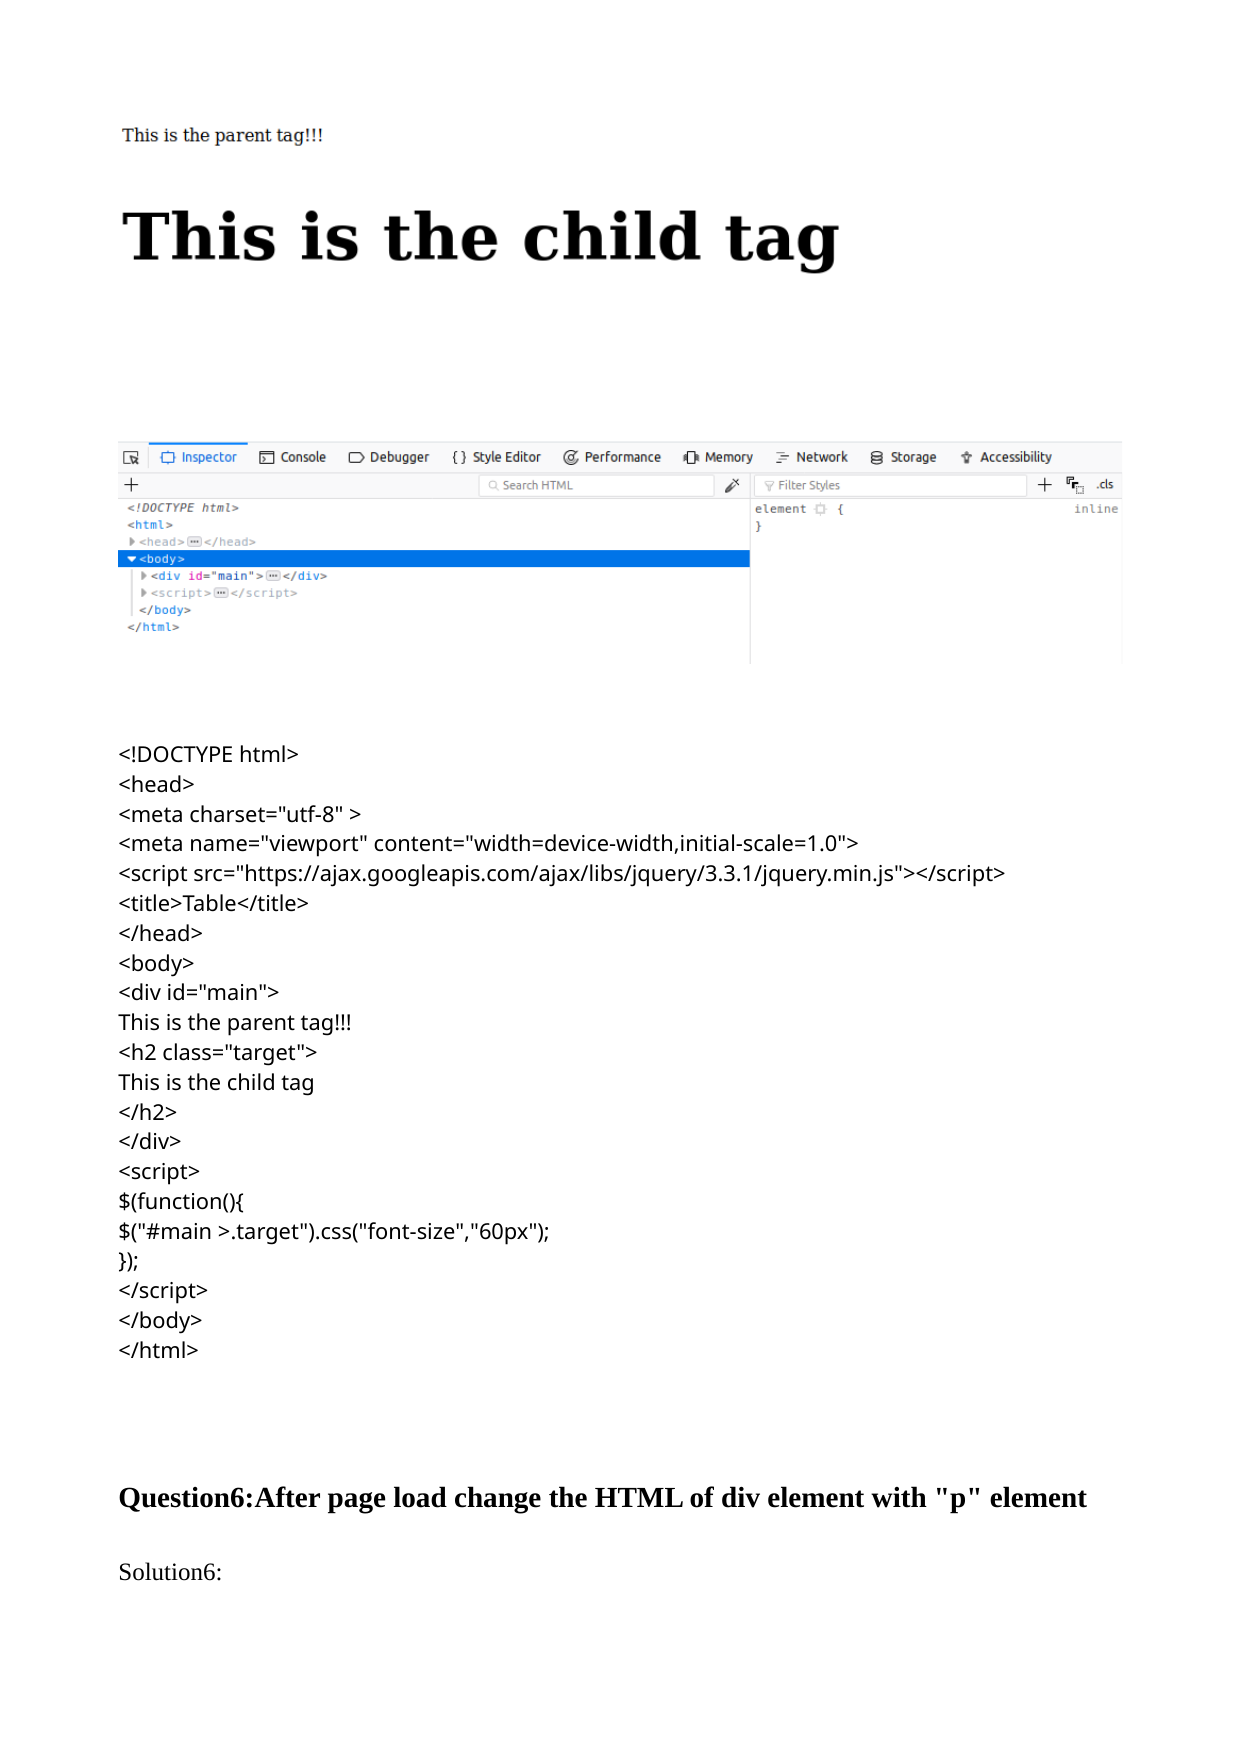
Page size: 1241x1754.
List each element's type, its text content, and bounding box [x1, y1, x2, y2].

text </body> [118, 1305, 1122, 1335]
text </html> [118, 1335, 1122, 1364]
text $("#main >.target").css("font-size","60px"); [118, 1216, 1122, 1245]
text <script> [118, 1156, 1122, 1186]
text This is the child tag [118, 1067, 1122, 1096]
text <title>Table</title> [118, 888, 1122, 918]
text <h2 class="target"> [118, 1037, 1122, 1067]
text </script> [118, 1275, 1122, 1305]
text }); [118, 1245, 1122, 1275]
text <meta name="viewport" content="width=device-width,initial-scale=1.0"> [118, 828, 1122, 858]
text <meta charset="utf-8" > [118, 798, 1122, 828]
text $(function(){ [118, 1186, 1122, 1216]
text <body> [118, 947, 1122, 977]
text This is the parent tag!!! [118, 1007, 1122, 1037]
text Question6:After page load change the HTML of div element with "p" element [118, 1480, 1122, 1514]
text Solution6: [118, 1557, 1122, 1586]
text </head> [118, 918, 1122, 947]
text </h2> [118, 1096, 1122, 1126]
text </div> [118, 1126, 1122, 1156]
text <script src="https://ajax.googleapis.com/ajax/libs/jquery/3.3.1/jquery.min.js"></script> [118, 858, 1122, 888]
text <!DOCTYPE html> [118, 739, 1122, 769]
picture [118, 118, 1123, 664]
text <div id="main"> [118, 977, 1122, 1007]
text <head> [118, 769, 1122, 798]
